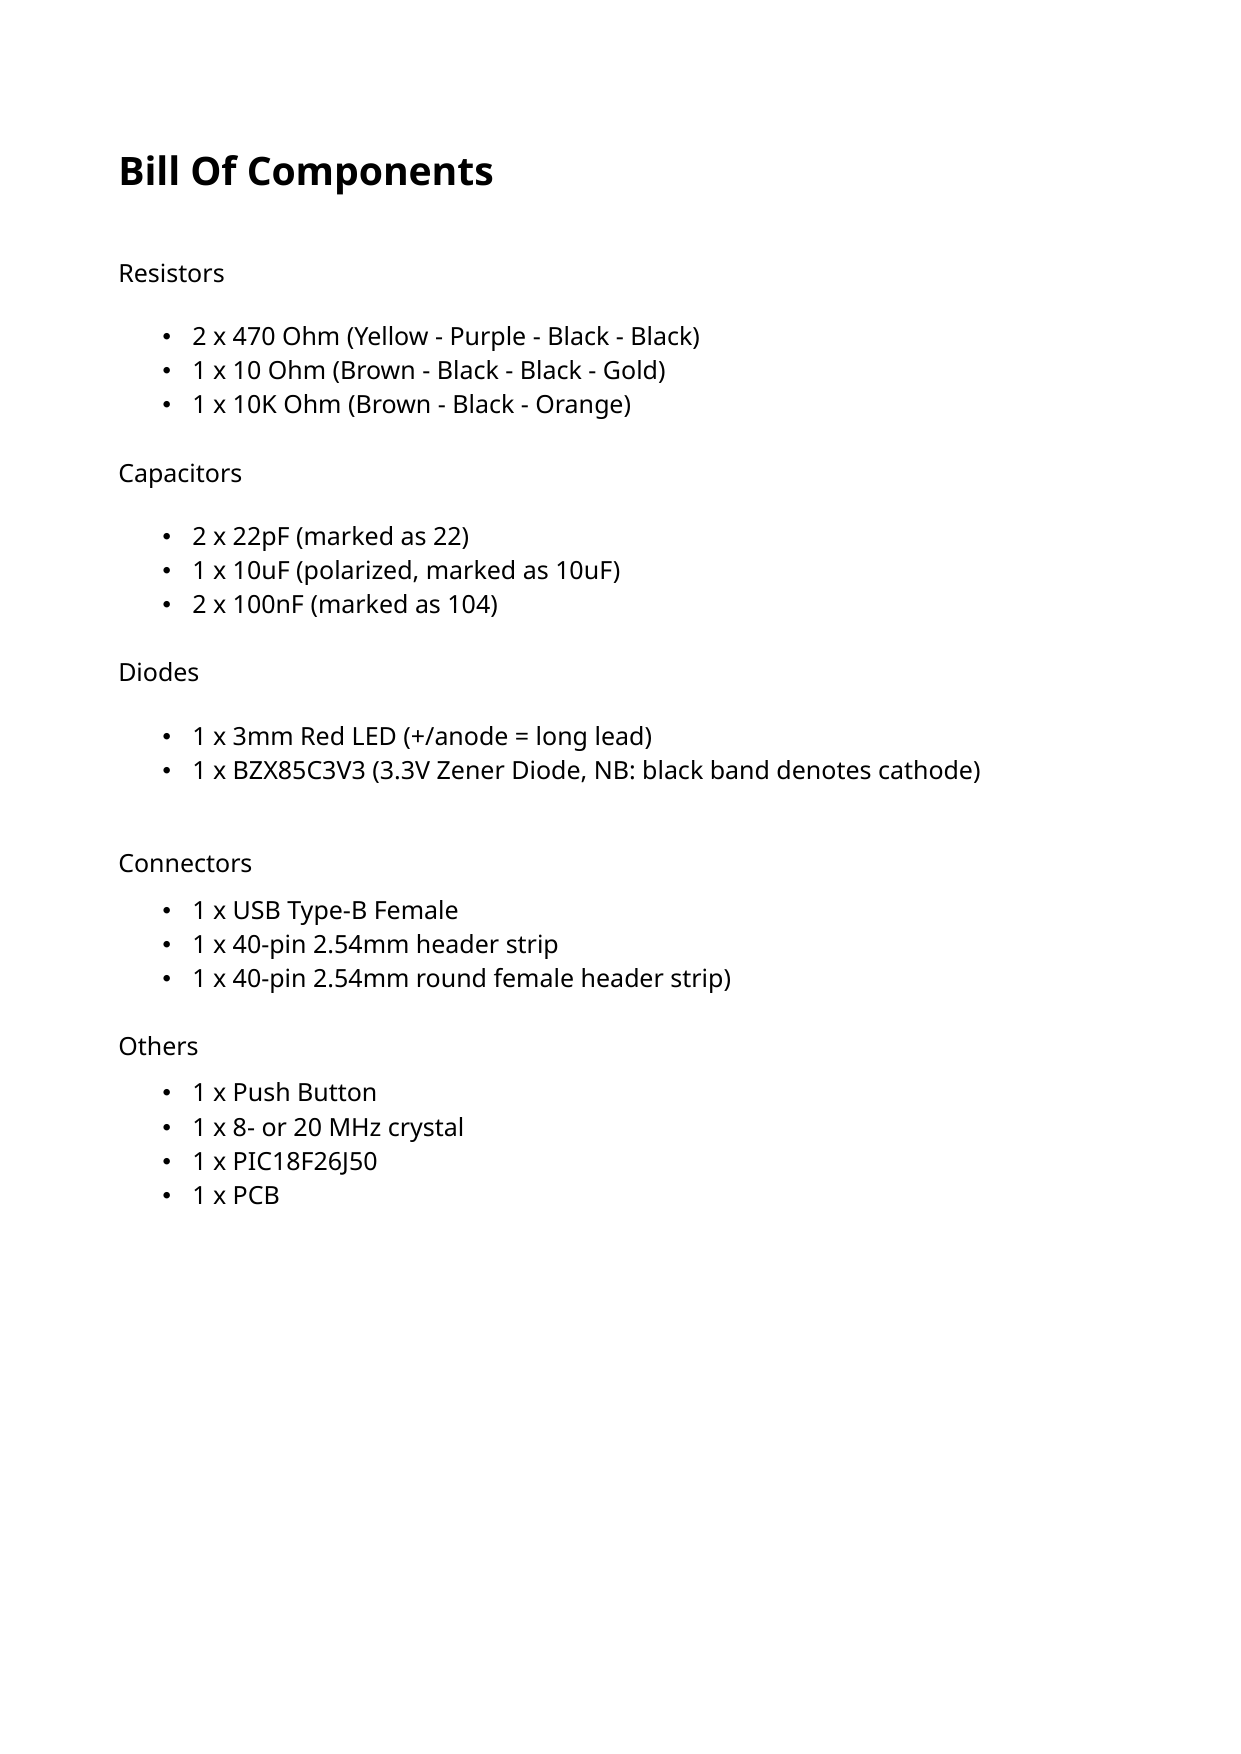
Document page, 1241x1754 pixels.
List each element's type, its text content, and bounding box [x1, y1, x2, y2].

subtitle Bill Of Components [118, 143, 1122, 196]
list 2 x 22pF (marked as 22) [192, 519, 1122, 553]
list 1 x 10K Ohm (Brown - Black - Orange) [192, 387, 1122, 421]
list 1 x 3mm Red LED (+/anode = long lead) [192, 718, 1122, 753]
list 1 x 10 Ohm (Brown - Black - Black - Gold) [192, 353, 1122, 387]
list 1 x BZX85C3V3 (3.3V Zener Diode, NB: black band denotes cathode) [192, 753, 1122, 787]
list 1 x Push Button [192, 1075, 1122, 1109]
text Others [118, 994, 1122, 1063]
list 1 x 40-pin 2.54mm header strip [192, 926, 1122, 960]
text Resistors [118, 255, 1122, 289]
list 2 x 100nF (marked as 104) [192, 587, 1122, 621]
list 1 x 40-pin 2.54mm round female header strip) [192, 960, 1122, 994]
list 1 x 8- or 20 MHz crystal [192, 1109, 1122, 1143]
text Diodes [118, 655, 1122, 689]
text Connectors [118, 846, 1122, 880]
list 1 x USB Type-B Female [192, 892, 1122, 926]
list 1 x 10uF (polarized, marked as 10uF) [192, 553, 1122, 587]
list 1 x PCB [192, 1177, 1122, 1211]
text Capacitors [118, 455, 1122, 489]
list 2 x 470 Ohm (Yellow - Purple - Black - Black) [192, 319, 1122, 353]
list 1 x PIC18F26J50 [192, 1143, 1122, 1177]
